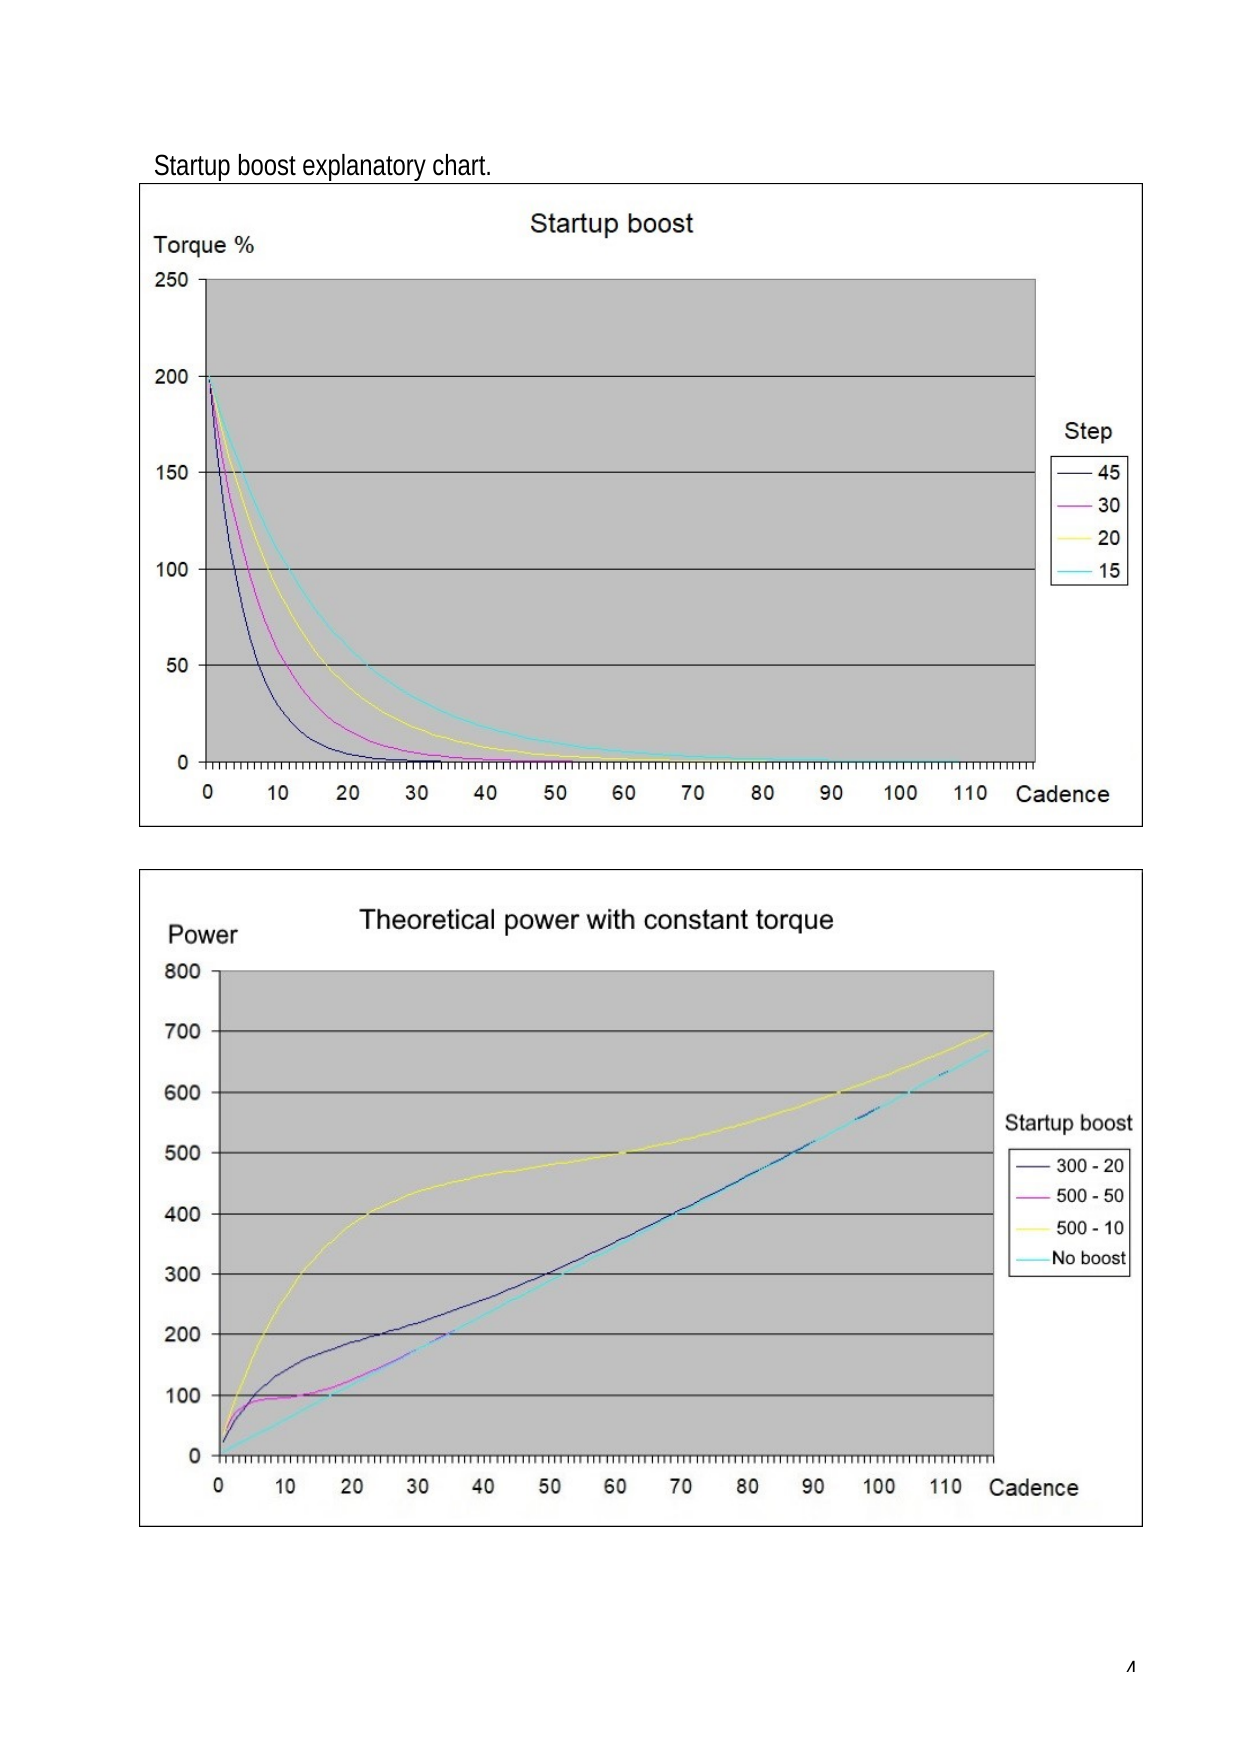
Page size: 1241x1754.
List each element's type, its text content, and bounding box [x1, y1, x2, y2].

subtitle Startup boost explanatory chart. [153, 148, 1122, 181]
picture [141, 183, 1142, 827]
picture [141, 870, 1141, 1527]
